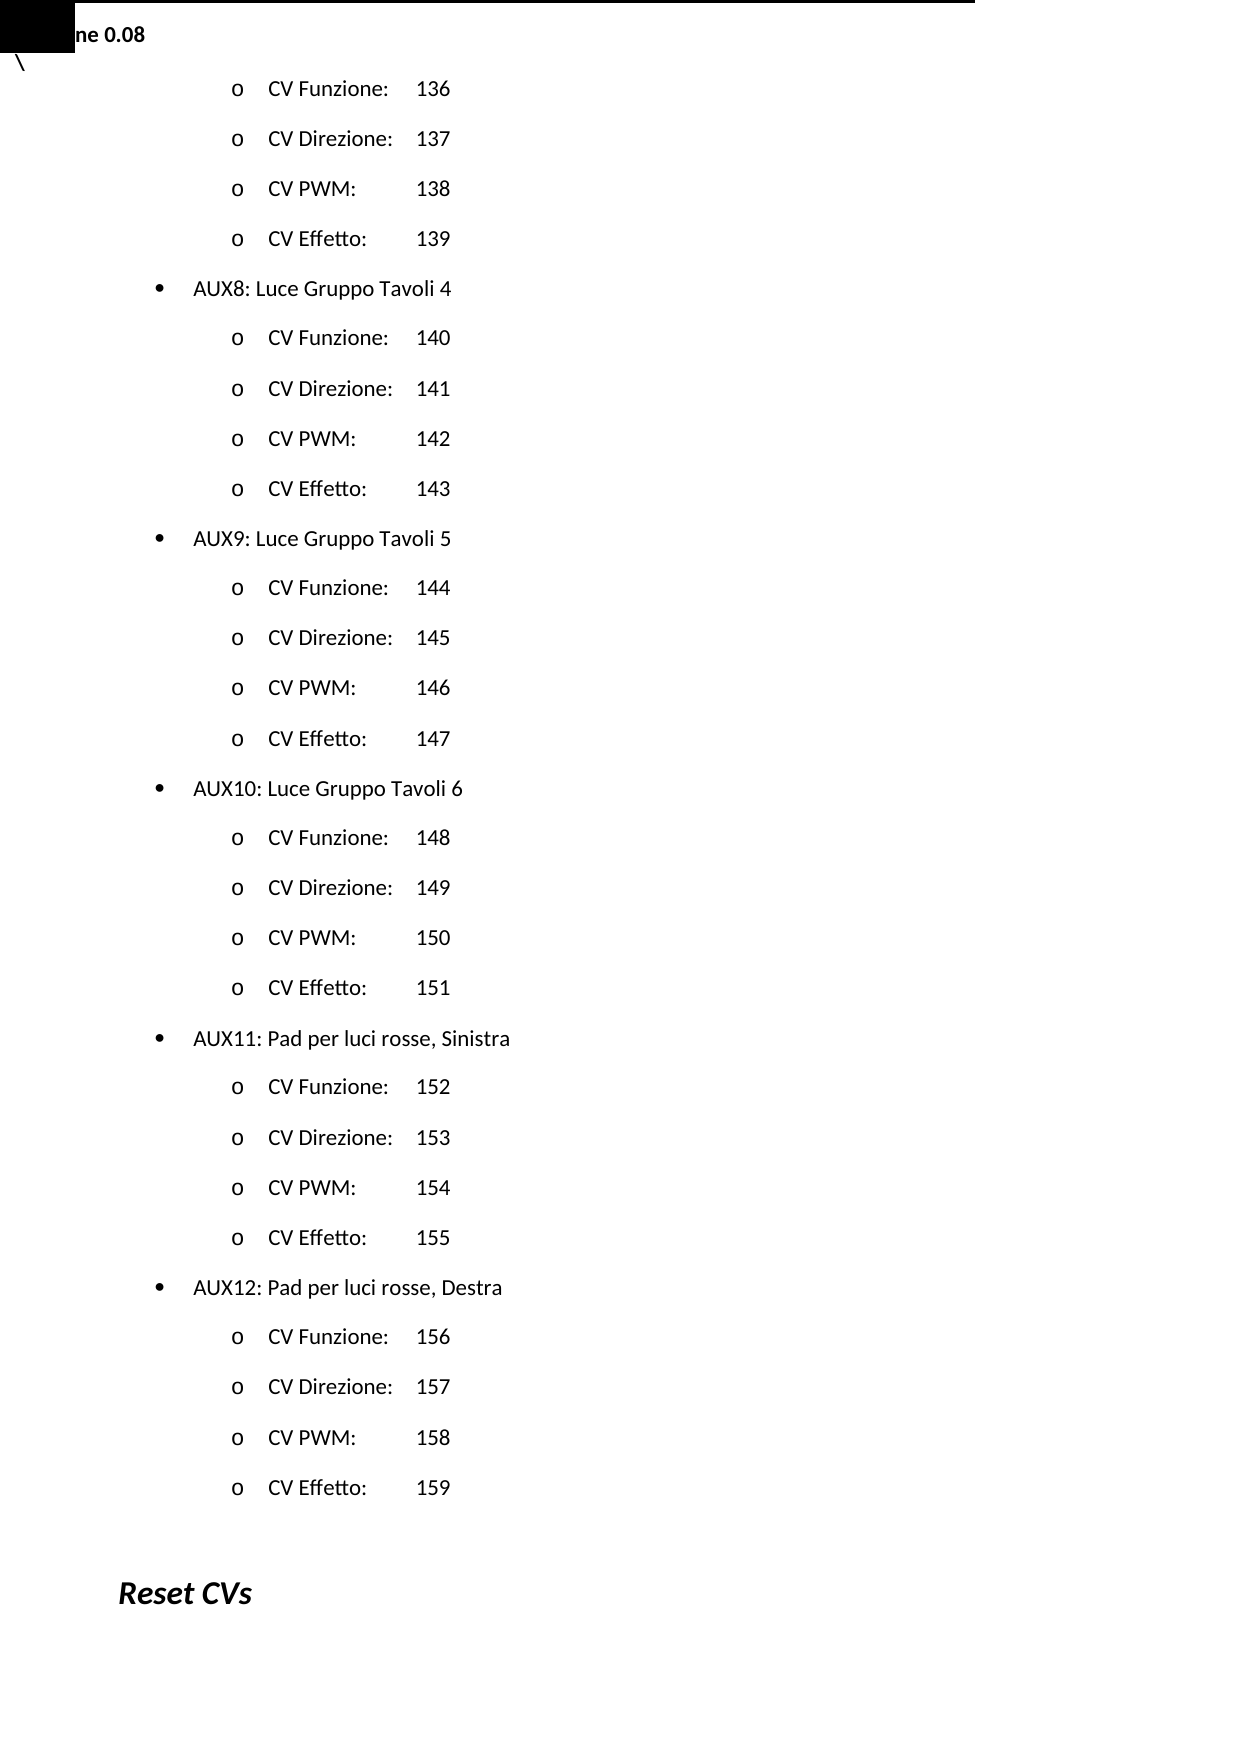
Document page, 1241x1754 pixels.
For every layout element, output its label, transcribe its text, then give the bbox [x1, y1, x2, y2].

subtitle Reset CVs [118, 1572, 1122, 1613]
list CV Funzione: 152 [231, 1072, 1122, 1102]
list CV Effetto: 143 [231, 474, 1122, 503]
list CV Effetto: 159 [231, 1473, 1122, 1502]
list CV PWM: 142 [231, 424, 1122, 453]
list CV Funzione: 148 [231, 823, 1122, 852]
list AUX12: Pad per luci rosse, Destra [156, 1273, 1122, 1301]
list CV PWM: 154 [231, 1173, 1122, 1202]
list CV Funzione: 144 [231, 573, 1122, 602]
list CV PWM: 146 [231, 673, 1122, 703]
list AUX9: Luce Gruppo Tavoli 5 [156, 524, 1122, 552]
list CV Direzione: 153 [231, 1123, 1122, 1152]
list CV Effetto: 151 [231, 973, 1122, 1003]
list CV Direzione: 141 [231, 374, 1122, 403]
list CV Funzione: 156 [231, 1322, 1122, 1351]
list CV Effetto: 155 [231, 1223, 1122, 1252]
list CV Effetto: 147 [231, 724, 1122, 753]
list AUX8: Luce Gruppo Tavoli 4 [156, 274, 1122, 303]
list CV Direzione: 137 [231, 124, 1122, 153]
list CV PWM: 150 [231, 923, 1122, 952]
list CV PWM: 158 [231, 1423, 1122, 1452]
list CV Direzione: 157 [231, 1372, 1122, 1402]
list CV Funzione: 136 [231, 74, 1122, 103]
list CV Funzione: 140 [231, 323, 1122, 353]
list AUX11: Pad per luci rosse, Sinistra [156, 1024, 1122, 1052]
list CV Direzione: 145 [231, 623, 1122, 652]
list CV Effetto: 139 [231, 224, 1122, 253]
list AUX10: Luce Gruppo Tavoli 6 [156, 774, 1122, 802]
list CV PWM: 138 [231, 174, 1122, 203]
list CV Direzione: 149 [231, 873, 1122, 902]
